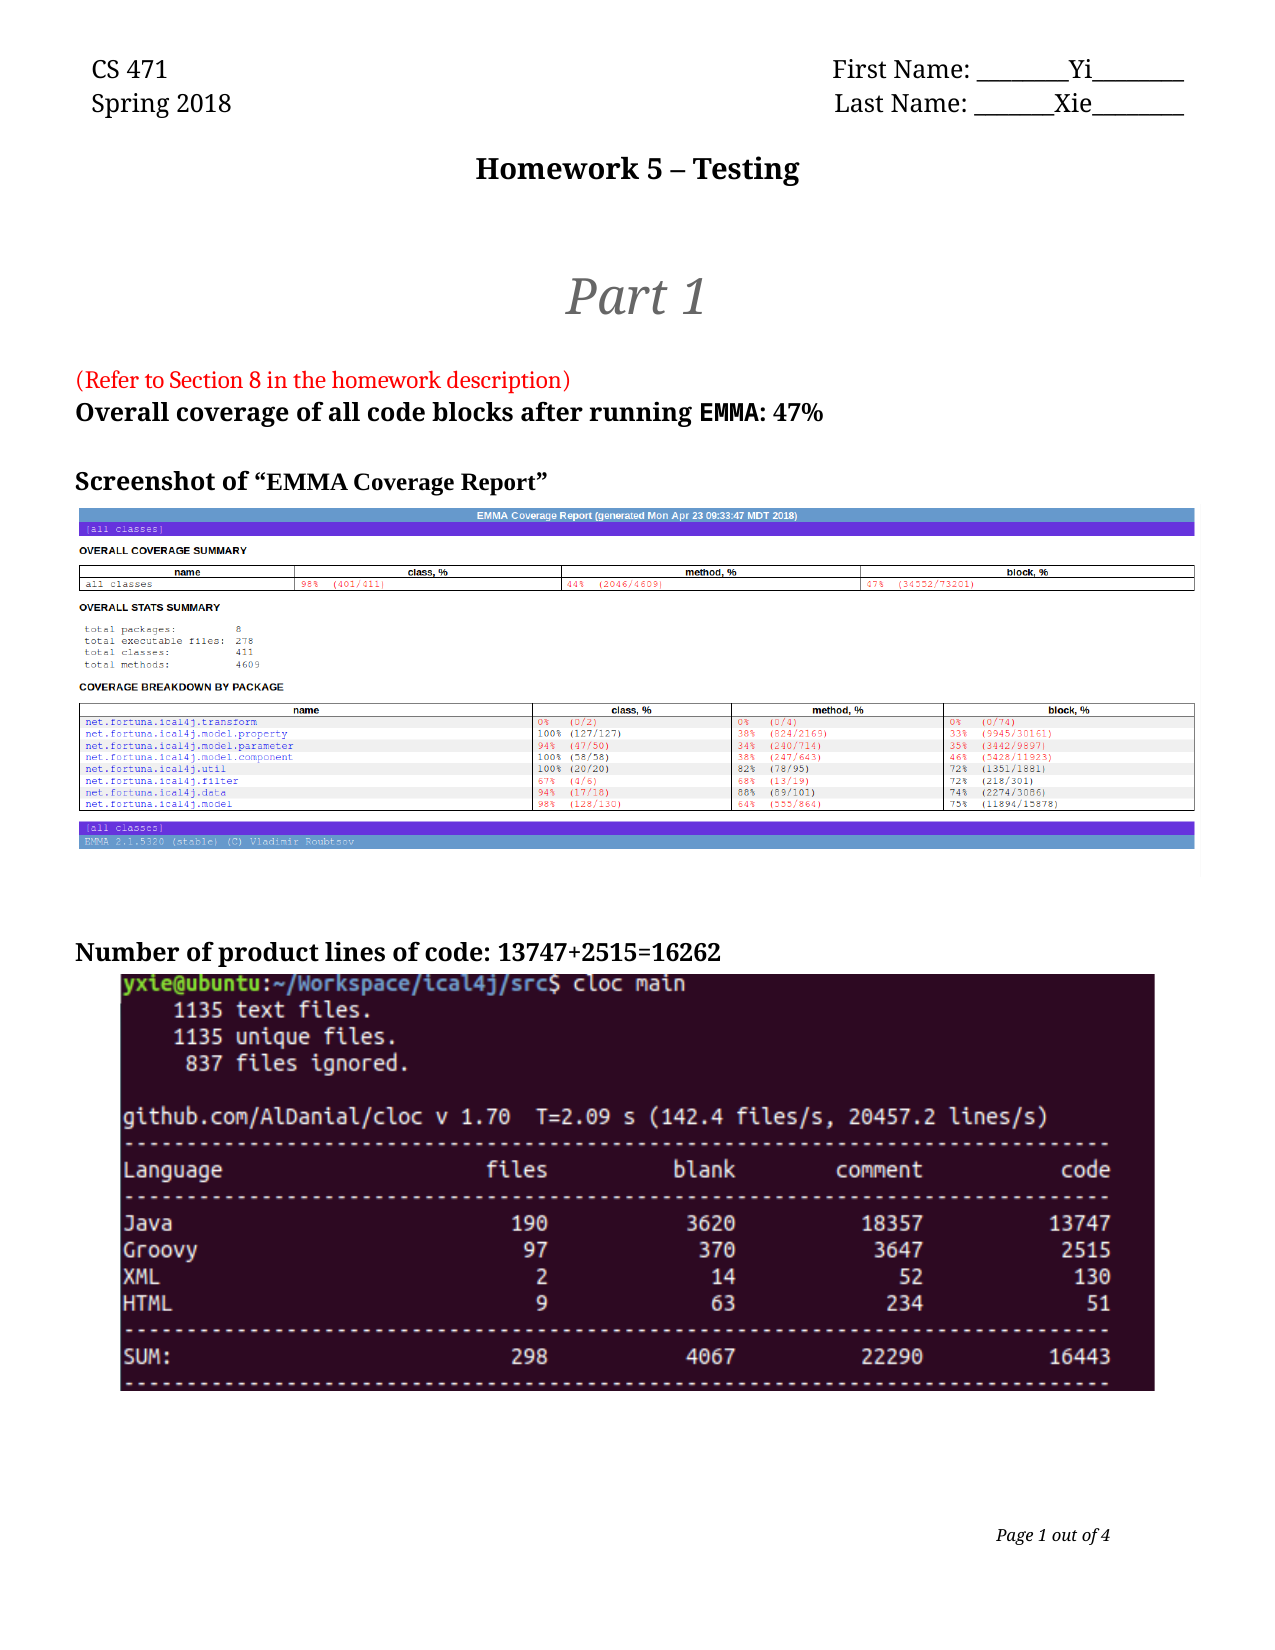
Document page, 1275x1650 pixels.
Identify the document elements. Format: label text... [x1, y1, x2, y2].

subtitle Screenshot of “EMMA Coverage Report” [75, 464, 1200, 498]
picture [75, 504, 1200, 877]
subtitle Part 1 [75, 261, 1200, 329]
picture [120, 974, 1155, 1391]
subtitle Overall coverage of all code blocks after running EMMA: 47% [75, 395, 1200, 429]
subtitle Homework 5 – Testing [75, 149, 1200, 188]
subtitle Number of product lines of code: 13747+2515=16262 [75, 934, 1200, 968]
text (Refer to Section 8 in the homework description) [75, 366, 1200, 395]
